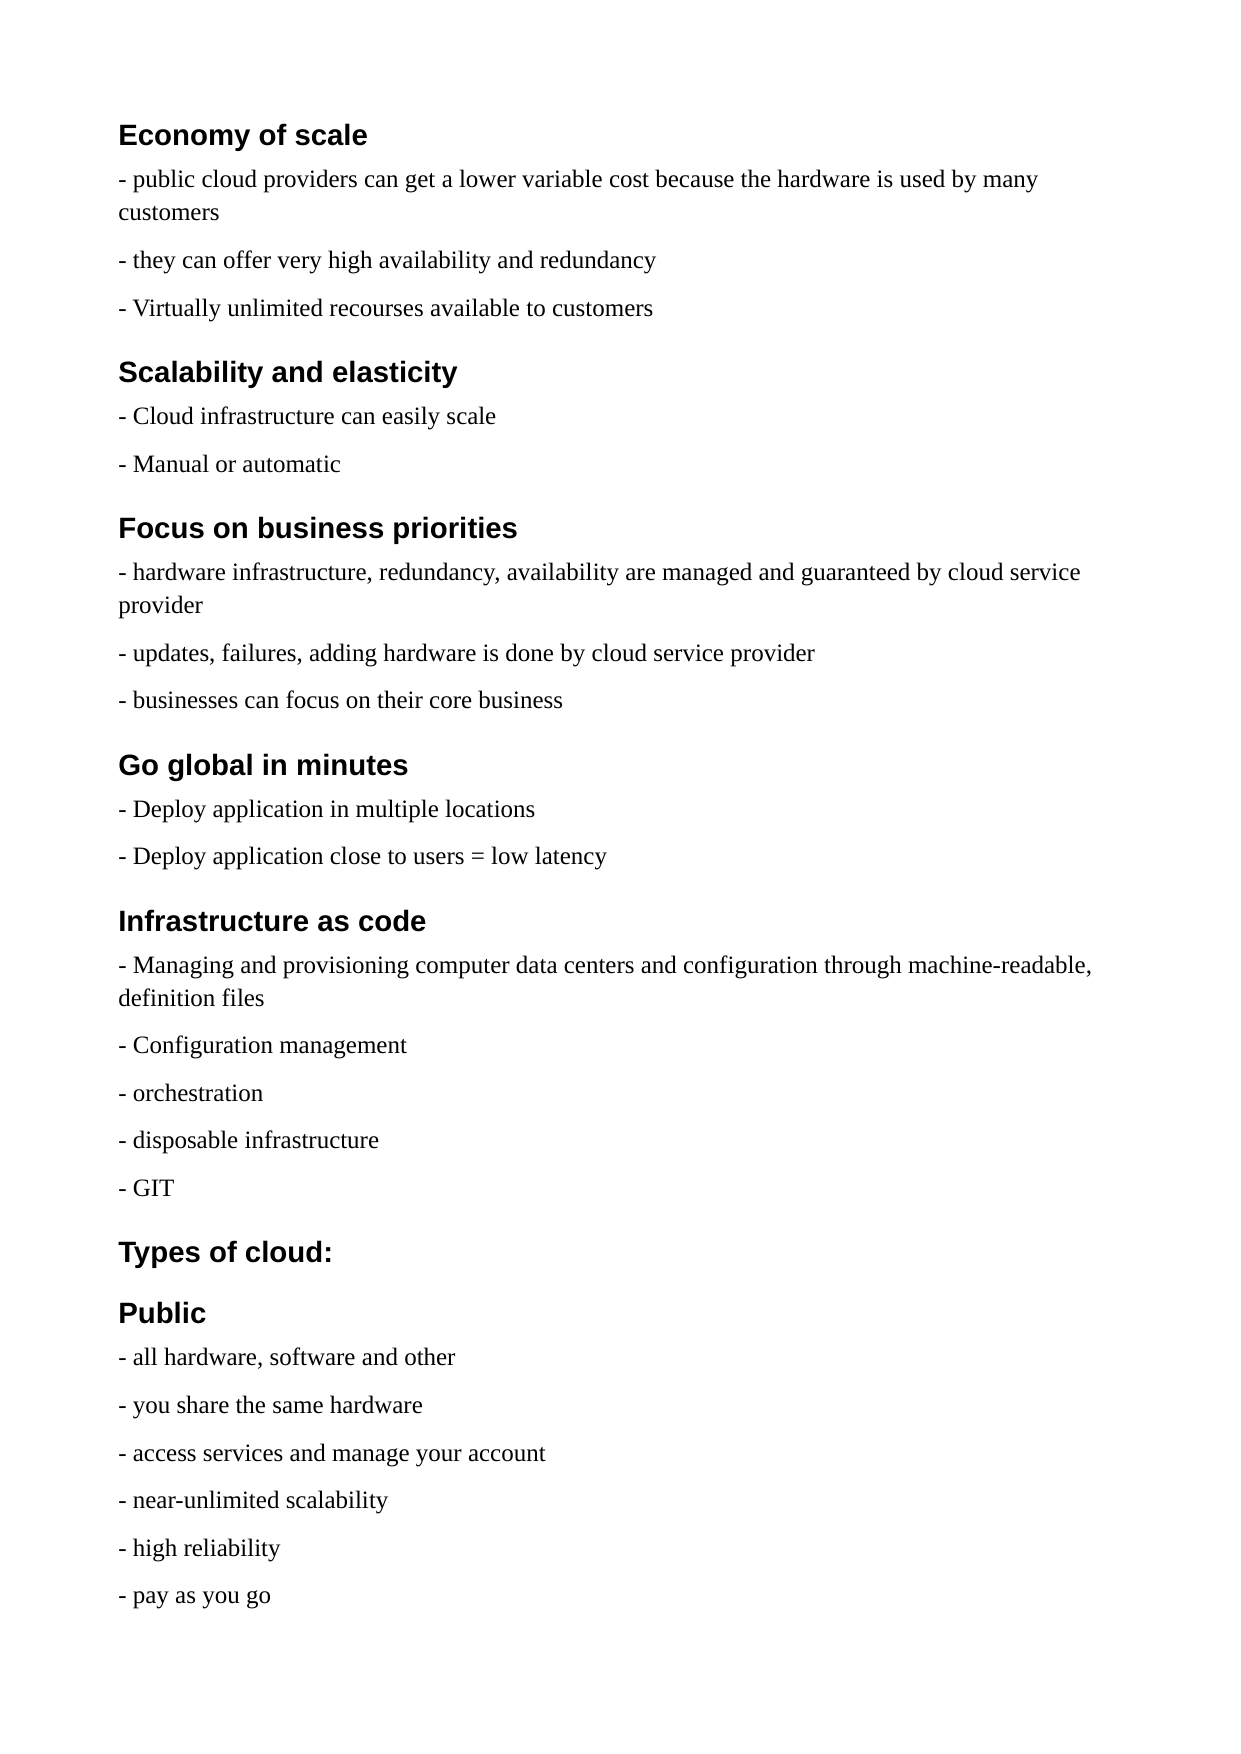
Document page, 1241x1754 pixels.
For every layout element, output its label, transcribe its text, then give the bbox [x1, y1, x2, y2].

text - Configuration management [118, 1030, 1122, 1059]
text - near-unlimited scalability [118, 1485, 1122, 1514]
text - they can offer very high availability and redundancy [118, 245, 1122, 274]
text - high reliability [118, 1533, 1122, 1562]
text - Managing and provisioning computer data centers and configuration through machine-readable, definition files [118, 950, 1122, 1012]
subtitle Go global in minutes [118, 747, 1122, 781]
text - hardware infrastructure, redundancy, availability are managed and guaranteed by cloud service provider [118, 557, 1122, 619]
text - orchestration [118, 1078, 1122, 1107]
subtitle Economy of scale [118, 118, 1122, 152]
text - GIT [118, 1173, 1122, 1202]
text - pay as you go [118, 1581, 1122, 1609]
subtitle Public [118, 1296, 1122, 1330]
text - Deploy application in multiple locations [118, 794, 1122, 822]
text - Cloud infrastructure can easily scale [118, 401, 1122, 430]
text - access services and manage your account [118, 1438, 1122, 1466]
text - businesses can focus on their core business [118, 685, 1122, 714]
text - disposable infrastructure [118, 1126, 1122, 1154]
subtitle Infrastructure as code [118, 903, 1122, 937]
text - public cloud providers can get a lower variable cost because the hardware is used by many customers [118, 164, 1122, 226]
text - Virtually unlimited recourses available to customers [118, 293, 1122, 321]
text - all hardware, software and other [118, 1342, 1122, 1371]
subtitle Types of cloud: [118, 1235, 1122, 1269]
text - Manual or automatic [118, 449, 1122, 477]
text - updates, failures, adding hardware is done by cloud service provider [118, 638, 1122, 666]
text - you share the same hardware [118, 1390, 1122, 1419]
subtitle Scalability and elasticity [118, 355, 1122, 388]
text - Deploy application close to users = low latency [118, 841, 1122, 870]
subtitle Focus on business priorities [118, 511, 1122, 544]
